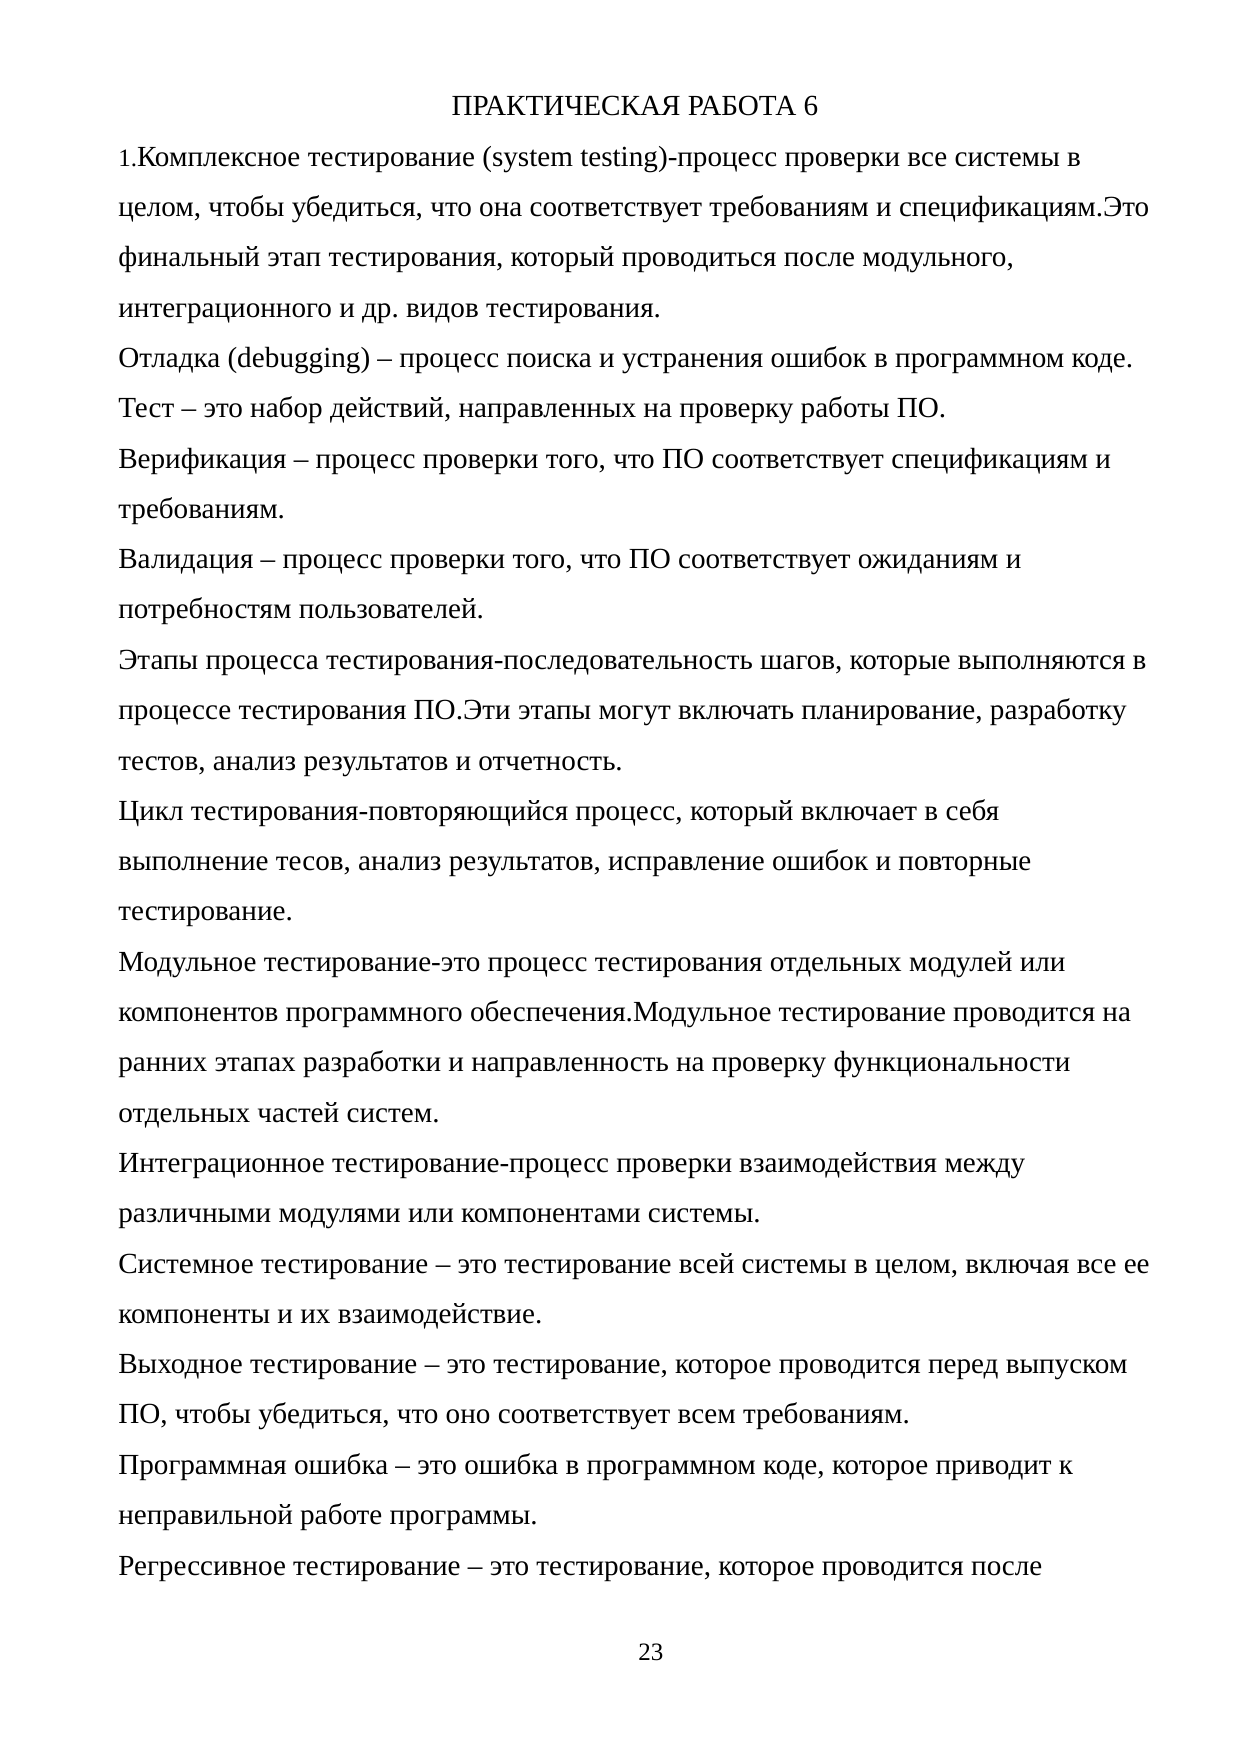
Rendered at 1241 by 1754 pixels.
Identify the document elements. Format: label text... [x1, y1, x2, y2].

text Валидация – процесс проверки того, что ПО соответствует ожиданиям и потребностям пользователей. [118, 541, 1152, 625]
text Отладка (debugging) – процесс поиска и устранения ошибок в программном коде. [118, 340, 1152, 374]
text Этапы процесса тестирования-последовательность шагов, которые выполняются в процессе тестирования ПО.Эти этапы могут включать планирование, разработку тестов, анализ результатов и отчетность. [118, 642, 1152, 776]
text 1.Комплексное тестирование (system testing)-процесс проверки все системы в целом, чтобы убедиться, что она соответствует требованиям и спецификациям.Это финальный этап тестирования, который проводиться после модульного, интеграционного и др. видов тестирования. [118, 139, 1152, 323]
text Тест – это набор действий, направленных на проверку работы ПО. [118, 390, 1152, 424]
list Цикл тестирования-повторяющийся процесс, который включает в себя выполнение тесов, анализ результатов, исправление ошибок и повторные тестирование. [118, 793, 1152, 927]
list Интеграционное тестирование-процесс проверки взаимодействия между различными модулями или компонентами системы. [118, 1145, 1152, 1229]
list Программная ошибка – это ошибка в программном коде, которое приводит к неправильной работе программы. [118, 1447, 1152, 1531]
list Регрессивное тестирование – это тестирование, которое проводится после [118, 1548, 1152, 1581]
text ПРАКТИЧЕСКАЯ РАБОТА 6 [118, 88, 1152, 122]
list Модульное тестирование-это процесс тестирования отдельных модулей или компонентов программного обеспечения.Модульное тестирование проводится на ранних этапах разработки и направленность на проверку функциональности отдельных частей систем. [118, 944, 1152, 1128]
list Системное тестирование – это тестирование всей системы в целом, включая все ее компоненты и их взаимодействие. [118, 1246, 1152, 1329]
text Верификация – процесс проверки того, что ПО соответствует спецификациям и требованиям. [118, 441, 1152, 524]
list Выходное тестирование – это тестирование, которое проводится перед выпуском ПО, чтобы убедиться, что оно соответствует всем требованиям. [118, 1346, 1152, 1430]
